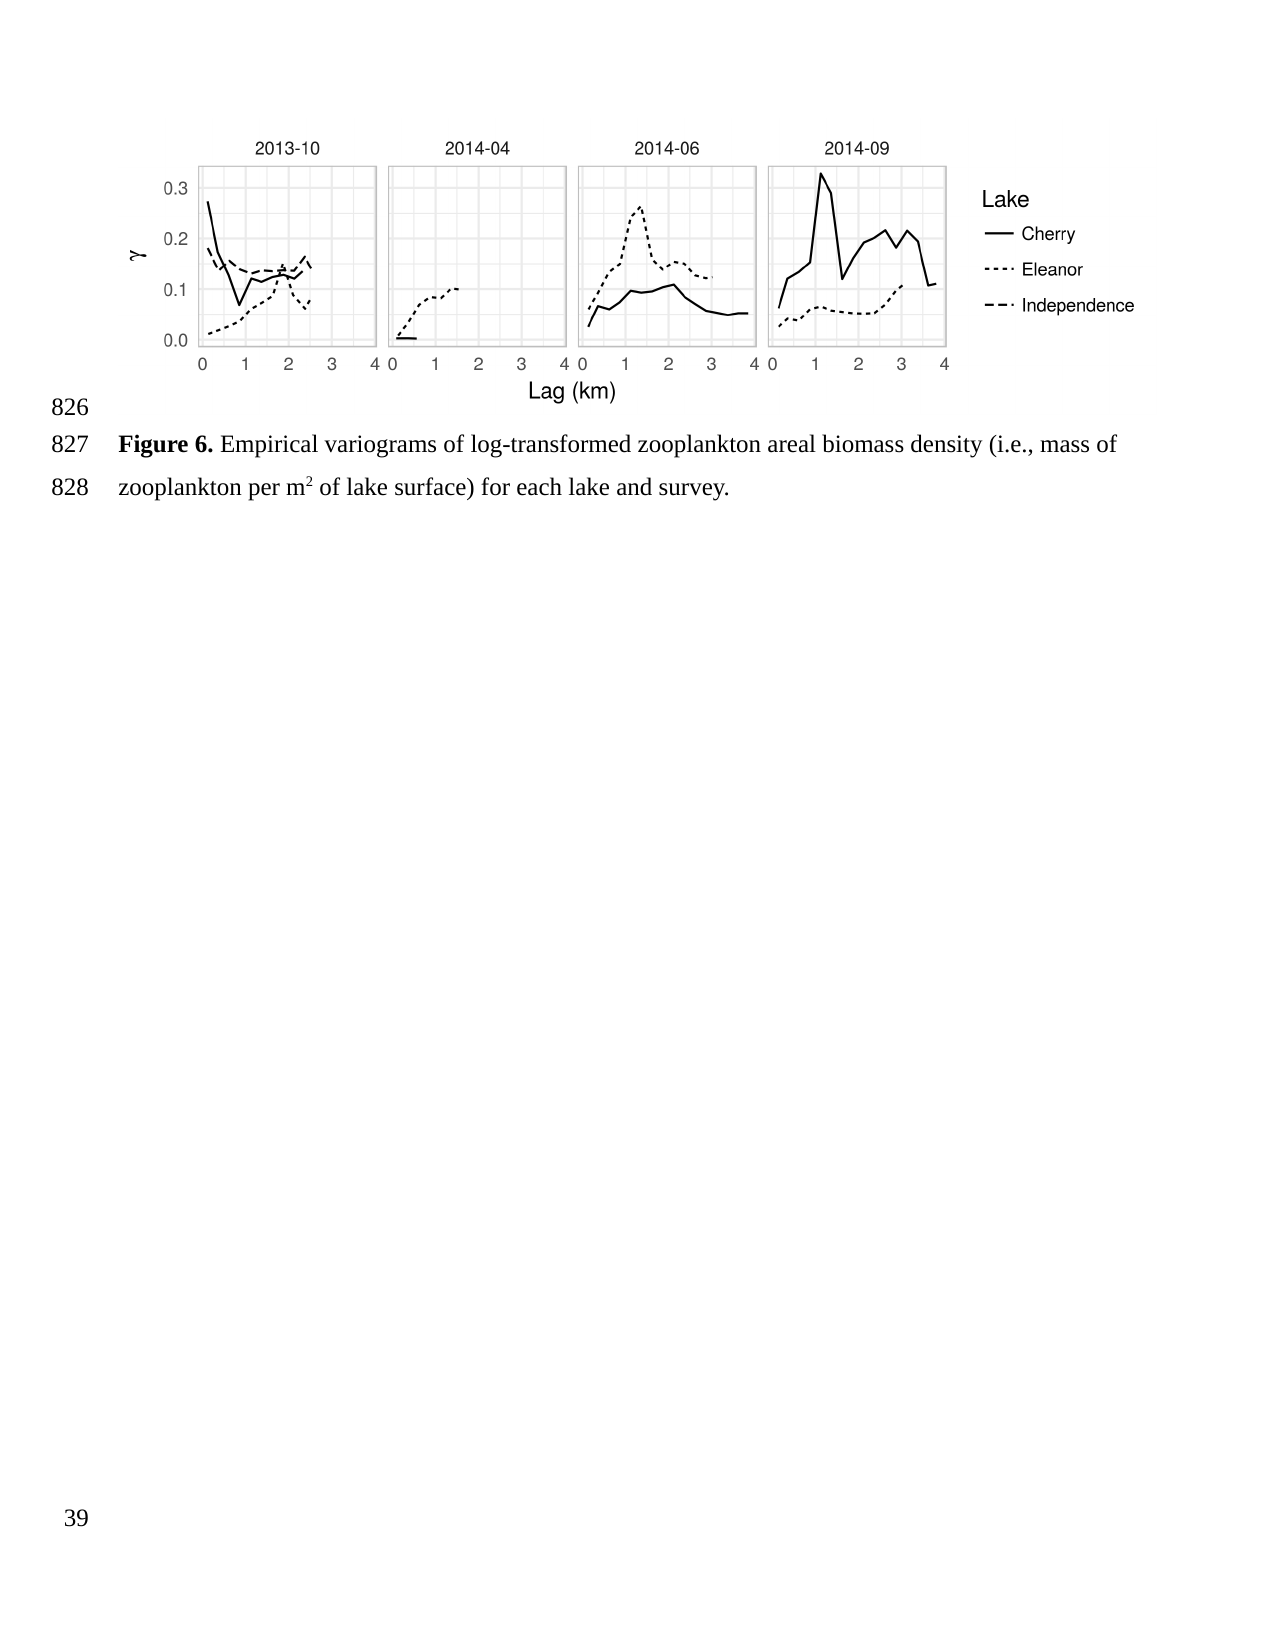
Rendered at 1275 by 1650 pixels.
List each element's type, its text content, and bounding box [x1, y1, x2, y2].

picture [118, 118, 1157, 415]
text Figure 6. Empirical variograms of log-transformed zooplankton areal biomass density (i.e., mass of zooplankton per m2 of lake surface) for each lake and survey. [118, 429, 1157, 501]
